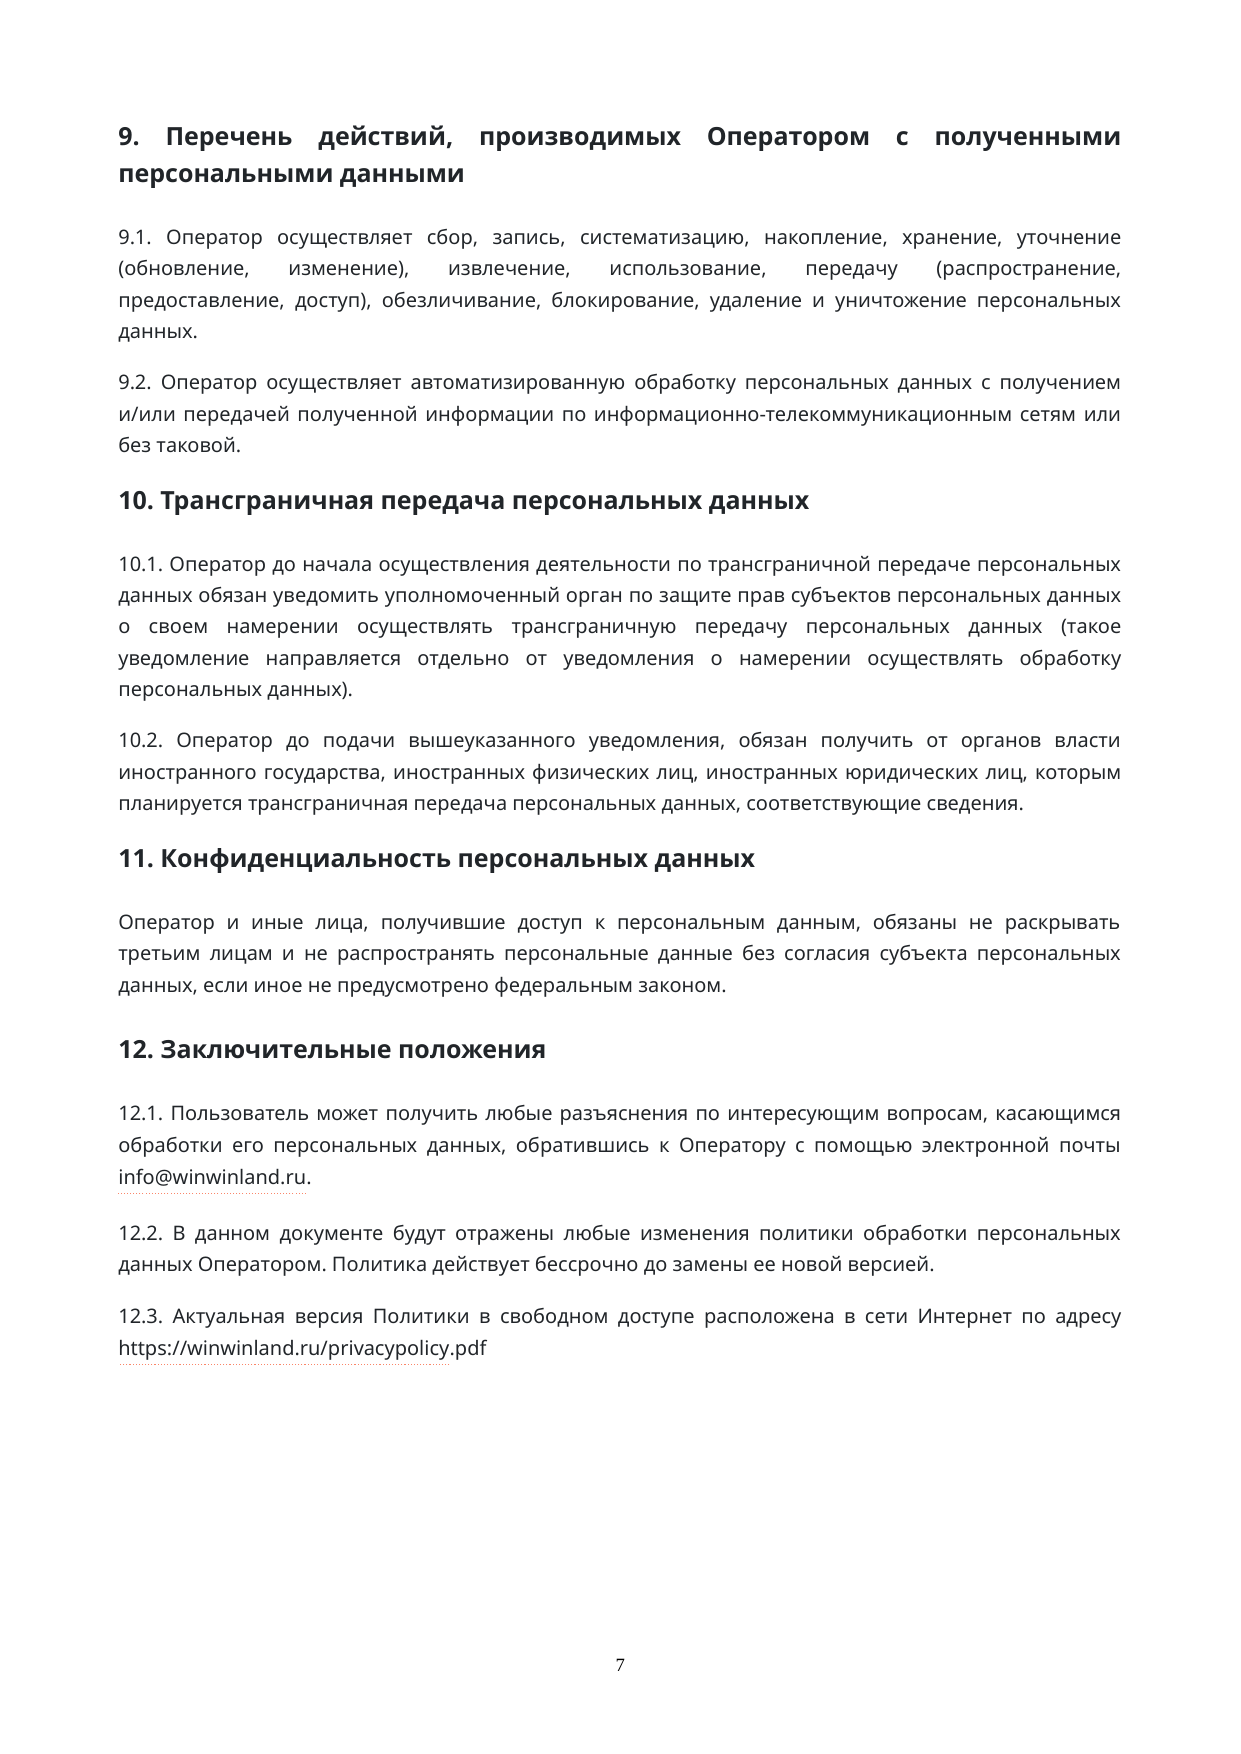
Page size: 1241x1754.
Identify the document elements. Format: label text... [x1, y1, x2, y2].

text 12.1. Пользователь может получить любые разъяснения по интересующим вопросам, касающимся обработки его персональных данных, обратившись к Оператору с помощью электронной почты info@winwinland.ru. [118, 1099, 1122, 1194]
text 9.1. Оператор осуществляет сбор, запись, систематизацию, накопление, хранение, уточнение (обновление, изменение), извлечение, использование, передачу (распространение, предоставление, доступ), обезличивание, блокирование, удаление и уничтожение персональных данных. [118, 223, 1122, 344]
subtitle 11. Конфиденциальность персональных данных [118, 841, 1122, 875]
text 10.1. Оператор до начала осуществления деятельности по трансграничной передаче персональных данных обязан уведомить уполномоченный орган по защите прав субъектов персональных данных о своем намерении осуществлять трансграничную передачу персональных данных (такое уведомление направляется отдельно от уведомления о намерении осуществлять обработку персональных данных). [118, 550, 1122, 702]
text 12.3. Актуальная версия Политики в свободном доступе расположена в сети Интернет по адресу https://winwinland.ru/privacypolicy.pdf [118, 1302, 1122, 1365]
text Оператор и иные лица, получившие доступ к персональным данным, обязаны не раскрывать третьим лицам и не распространять персональные данные без согласия субъекта персональных данных, если иное не предусмотрено федеральным законом. [118, 908, 1122, 998]
text 12.2. В данном документе будут отражены любые изменения политики обработки персональных данных Оператором. Политика действует бессрочно до замены ее новой версией. [118, 1219, 1122, 1278]
subtitle 12. Заключительные положения [118, 1032, 1122, 1066]
subtitle 10. Трансграничная передача персональных данных [118, 482, 1122, 516]
text 10.2. Оператор до подачи вышеуказанного уведомления, обязан получить от органов власти иностранного государства, иностранных физических лиц, иностранных юридических лиц, которым планируется трансграничная передача персональных данных, соответствующие сведения. [118, 727, 1122, 817]
text 9.2. Оператор осуществляет автоматизированную обработку персональных данных с получением и/или передачей полученной информации по информационно-телекоммуникационным сетям или без таковой. [118, 368, 1122, 458]
subtitle 9. Перечень действий, производимых Оператором с полученными персональными данными [118, 118, 1122, 189]
